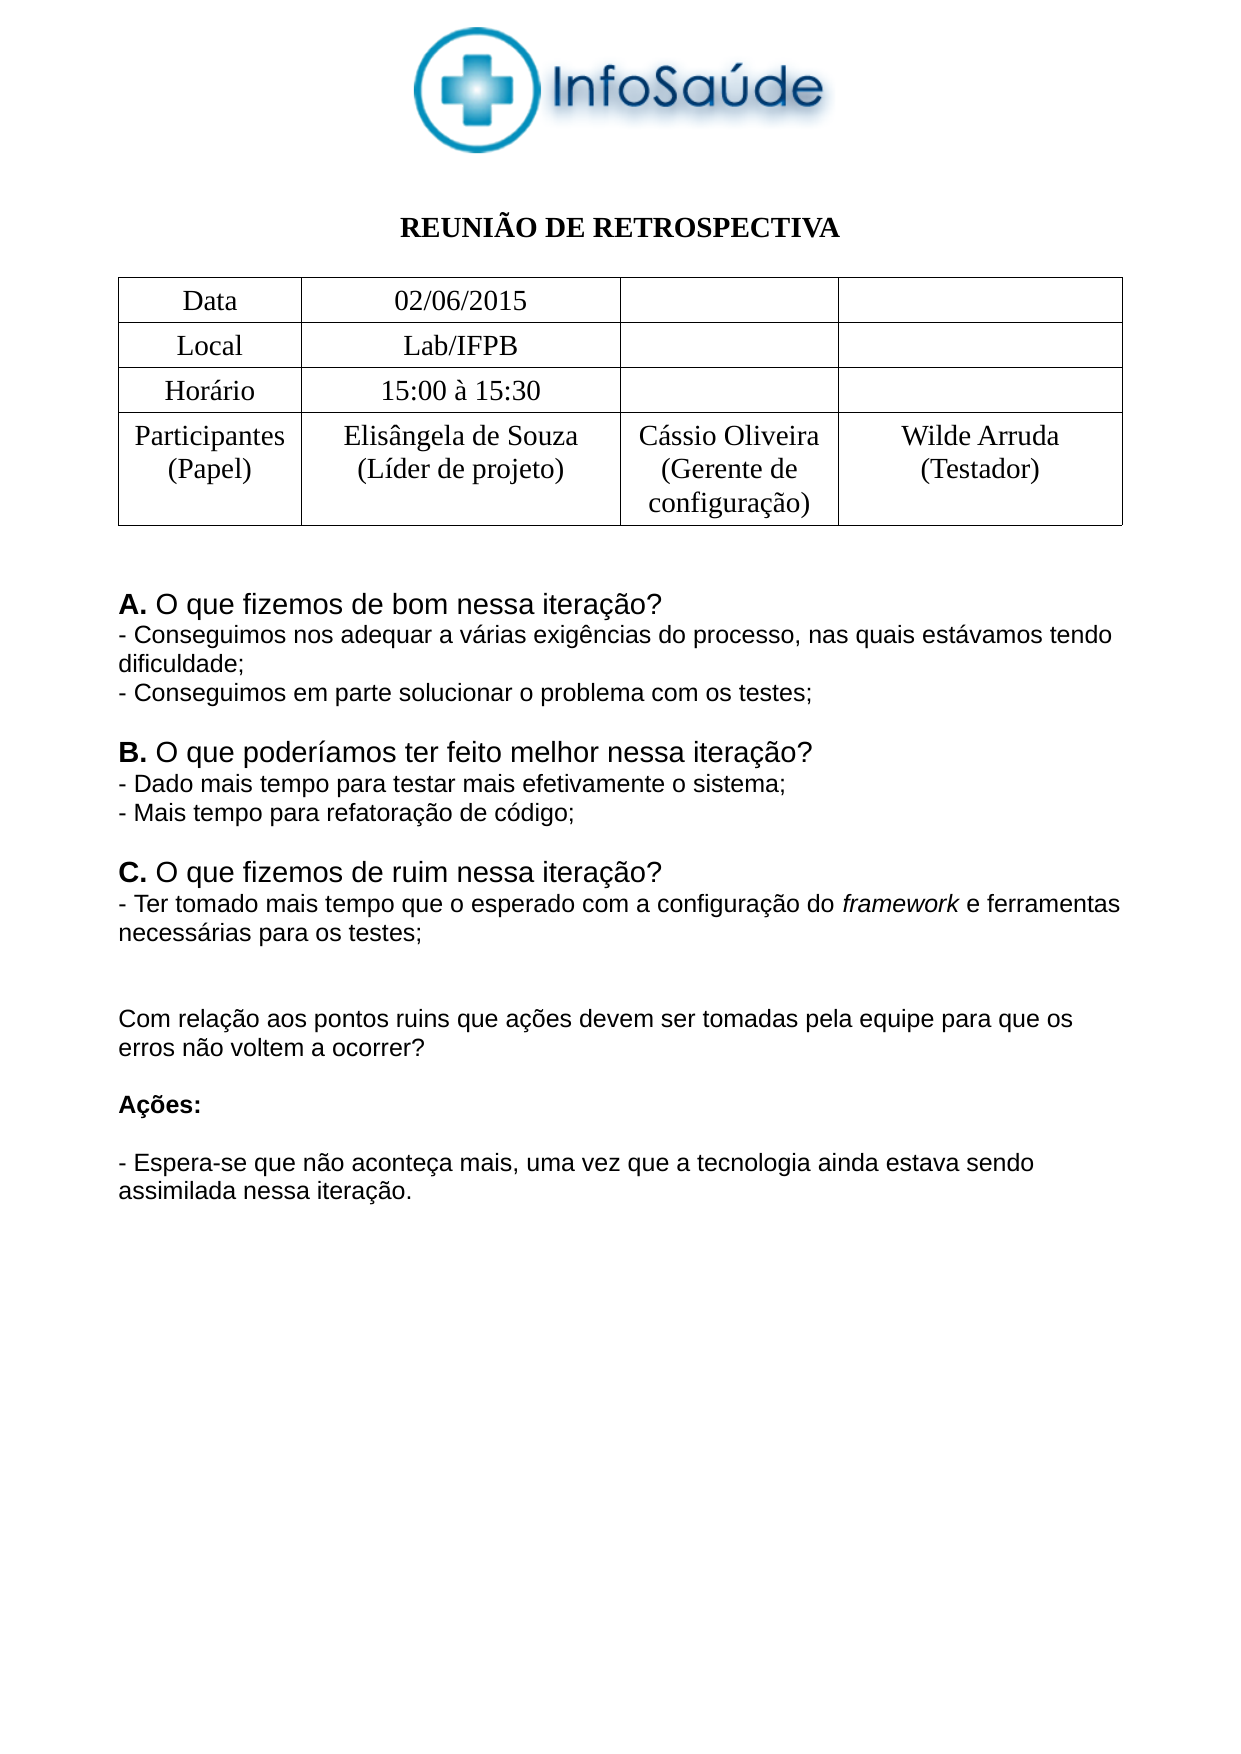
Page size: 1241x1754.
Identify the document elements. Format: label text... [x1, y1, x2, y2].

text A. O que fizemos de bom nessa iteração? [118, 587, 1122, 620]
table_cell Cássio Oliveira (Gerente de configuração) [621, 413, 838, 524]
table_cell Lab/IFPB [302, 323, 620, 367]
table_cell Elisângela de Souza (Líder de projeto) [302, 413, 620, 524]
table_cell 15:00 à 15:30 [302, 368, 620, 412]
table_cell [621, 323, 838, 367]
table_header Data [119, 278, 301, 322]
text - Ter tomado mais tempo que o esperado com a configuração do framework e ferramentas necessárias para os testes; [118, 889, 1122, 946]
table_cell Participantes (Papel) [119, 413, 301, 524]
text B. O que poderíamos ter feito melhor nessa iteração? [118, 735, 1122, 769]
text REUNIÃO DE RETROSPECTIVA [118, 210, 1122, 243]
text - Mais tempo para refatoração de código; [118, 798, 1122, 826]
table_cell Horário [119, 368, 301, 412]
text - Dado mais tempo para testar mais efetivamente o sistema; [118, 769, 1122, 798]
table_cell Local [119, 323, 301, 367]
text - Espera-se que não aconteça mais, uma vez que a tecnologia ainda estava sendo assimilada nessa iteração. [118, 1147, 1122, 1205]
table_header [839, 278, 1122, 322]
table_header [621, 278, 838, 322]
text Com relação aos pontos ruins que ações devem ser tomadas pela equipe para que os erros não voltem a ocorrer? [118, 1004, 1122, 1061]
table_cell [621, 368, 838, 412]
table_header 02/06/2015 [302, 278, 620, 322]
table_cell Wilde Arruda (Testador) [839, 413, 1122, 524]
table_cell [839, 368, 1122, 412]
text C. O que fizemos de ruim nessa iteração? [118, 855, 1122, 889]
text - Conseguimos nos adequar a várias exigências do processo, nas quais estávamos tendo dificuldade; [118, 620, 1122, 678]
picture [404, 21, 836, 167]
text - Conseguimos em parte solucionar o problema com os testes; [118, 678, 1122, 707]
table_cell [839, 323, 1122, 367]
text Ações: [118, 1090, 1122, 1119]
